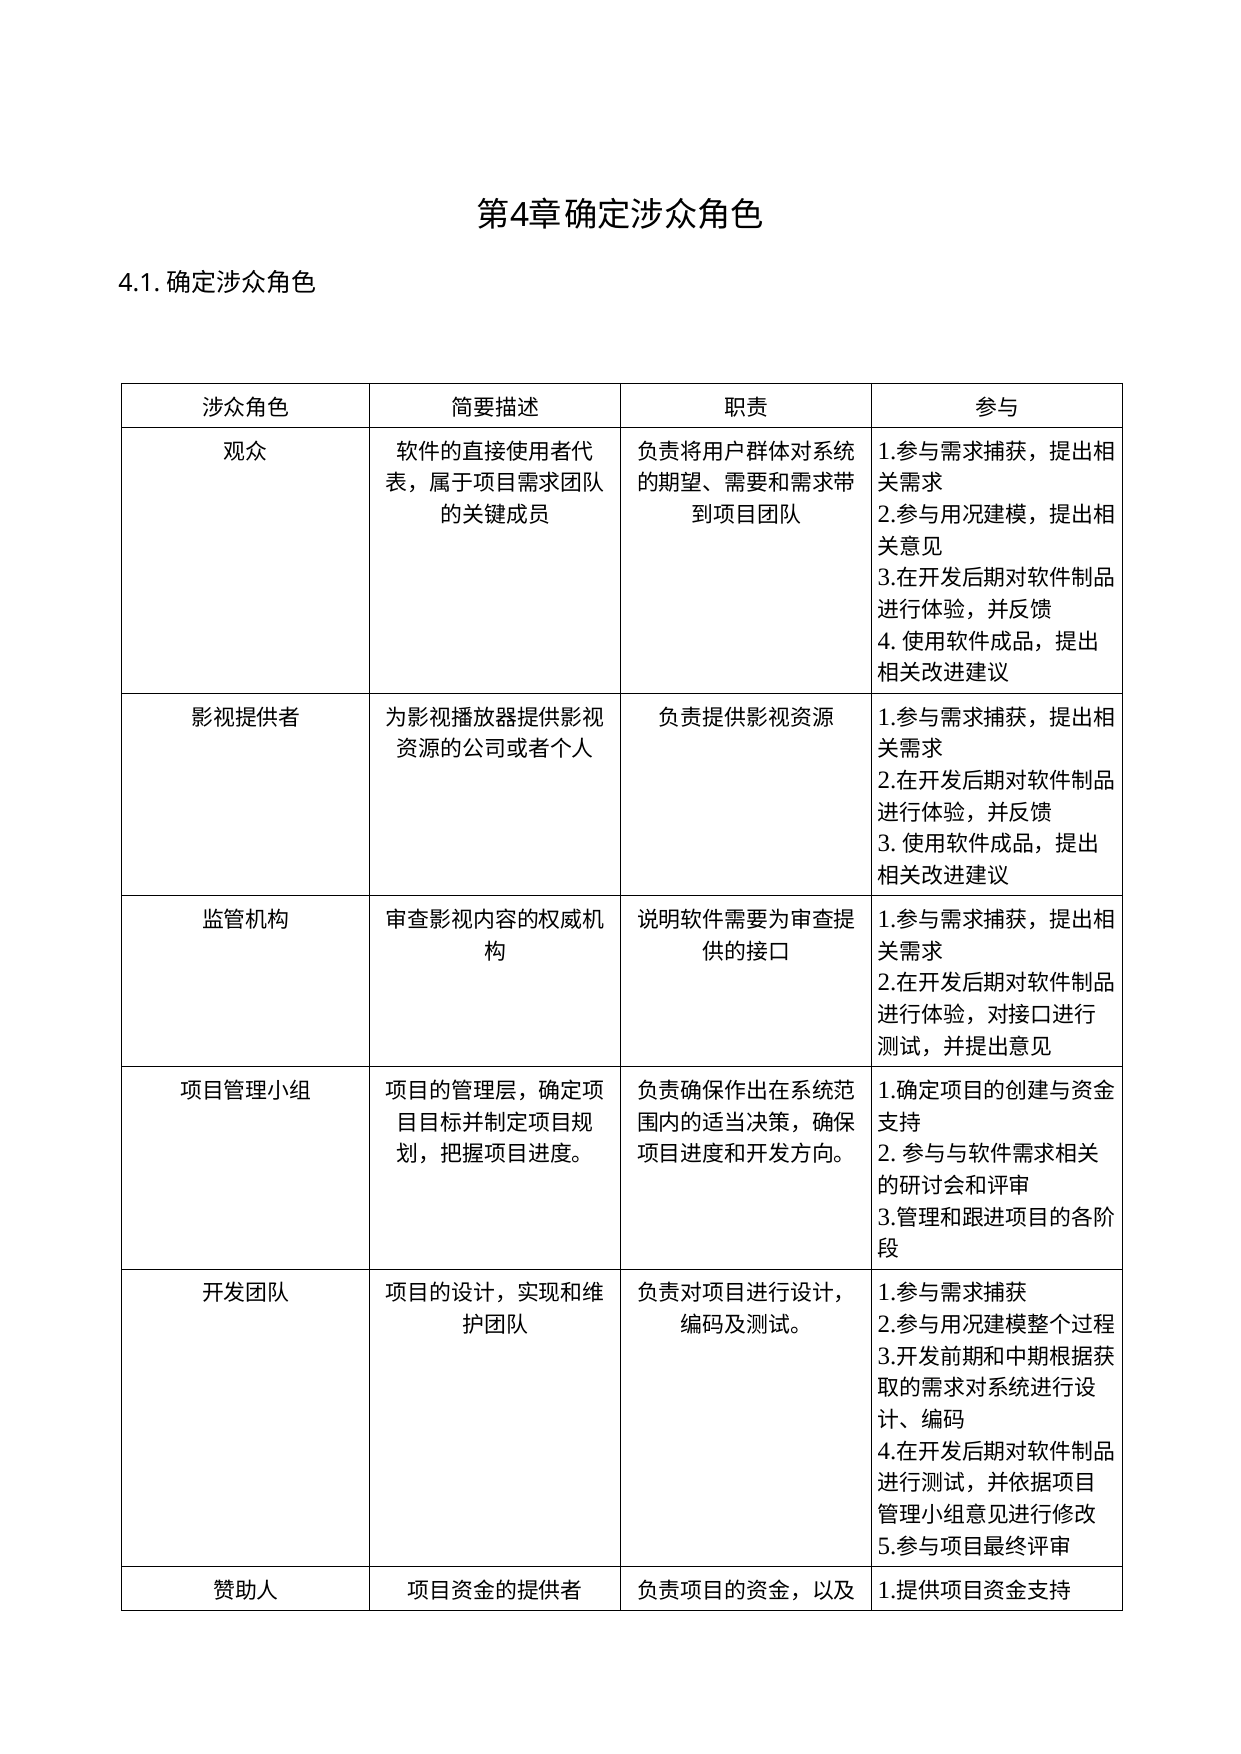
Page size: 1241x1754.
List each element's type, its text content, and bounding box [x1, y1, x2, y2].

table_cell 为影视播放器提供影视资源的公司或者个人 [370, 694, 620, 895]
table_cell 项目管理小组 [122, 1067, 369, 1269]
table_cell 1.参与需求捕获，提出相关需求 2.在开发后期对软件制品进行体验，对接口进行测试，并提出意见 [872, 896, 1122, 1066]
table_cell 1.参与需求捕获 2.参与用况建模整个过程 3.开发前期和中期根据获取的需求对系统进行设计、编码 4.在开发后期对软件制品进行测试，并依据项目管理小组意见进行修改 5.参与项目最终评审 [872, 1270, 1122, 1566]
table_header 参与 [872, 384, 1122, 427]
subtitle 确定涉众角色 [118, 188, 1122, 236]
table_cell 项目的设计，实现和维护团队 [370, 1270, 620, 1566]
table_cell 影视提供者 [122, 694, 369, 895]
table_cell 负责提供影视资源 [621, 694, 871, 895]
table_cell 说明软件需要为审查提供的接口 [621, 896, 871, 1066]
table_cell 审查影视内容的权威机构 [370, 896, 620, 1066]
table_cell 开发团队 [122, 1270, 369, 1566]
table_cell 负责对项目进行设计，编码及测试。 [621, 1270, 871, 1566]
subtitle 确定涉众角色 [118, 262, 1122, 298]
table_cell 监管机构 [122, 896, 369, 1066]
table_cell 观众 [122, 428, 369, 693]
table_header 涉众角色 [122, 384, 369, 427]
table_header 简要描述 [370, 384, 620, 427]
table_cell 1.参与需求捕获，提出相关需求 2.在开发后期对软件制品进行体验，并反馈 3. 使用软件成品，提出相关改进建议 [872, 694, 1122, 895]
table_cell 1.确定项目的创建与资金支持 2. 参与与软件需求相关的研讨会和评审 3.管理和跟进项目的各阶段 [872, 1067, 1122, 1269]
table_cell 负责将用户群体对系统的期望、需要和需求带到项目团队 [621, 428, 871, 693]
table_cell 项目的管理层，确定项目目标并制定项目规划，把握项目进度。 [370, 1067, 620, 1269]
table_cell 负责项目的资金，以及 [621, 1567, 871, 1610]
table_cell 1.参与需求捕获，提出相关需求 2.参与用况建模，提出相关意见 3.在开发后期对软件制品进行体验，并反馈 4. 使用软件成品，提出相关改进建议 [872, 428, 1122, 693]
table_cell 负责确保作出在系统范围内的适当决策，确保项目进度和开发方向。 [621, 1067, 871, 1269]
table_cell 赞助人 [122, 1567, 369, 1610]
table_cell 软件的直接使用者代表，属于项目需求团队的关键成员 [370, 428, 620, 693]
table_cell 项目资金的提供者 [370, 1567, 620, 1610]
table_cell 1.提供项目资金支持 [872, 1567, 1122, 1610]
table_header 职责 [621, 384, 871, 427]
